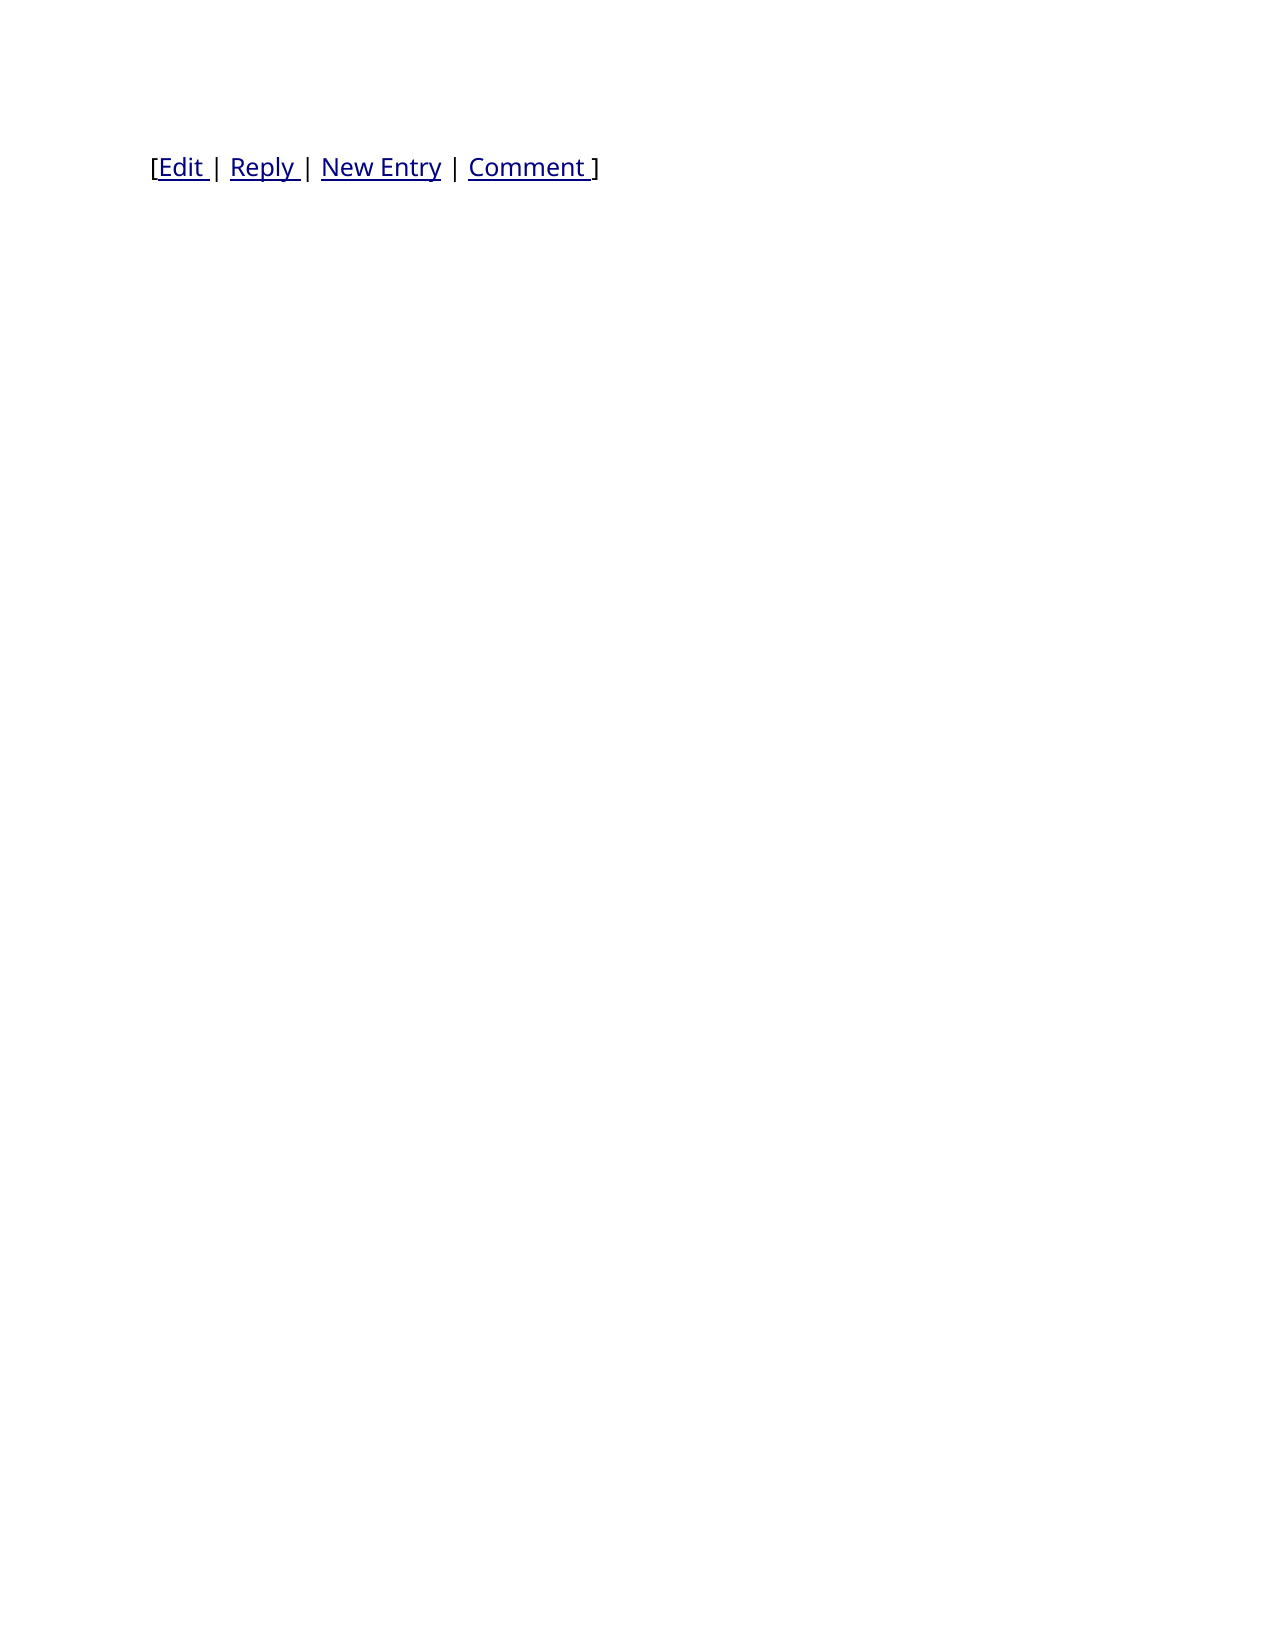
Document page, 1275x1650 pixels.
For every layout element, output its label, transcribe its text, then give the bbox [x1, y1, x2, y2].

text [Edit | Reply | New Entry | Comment ] [150, 150, 1125, 184]
